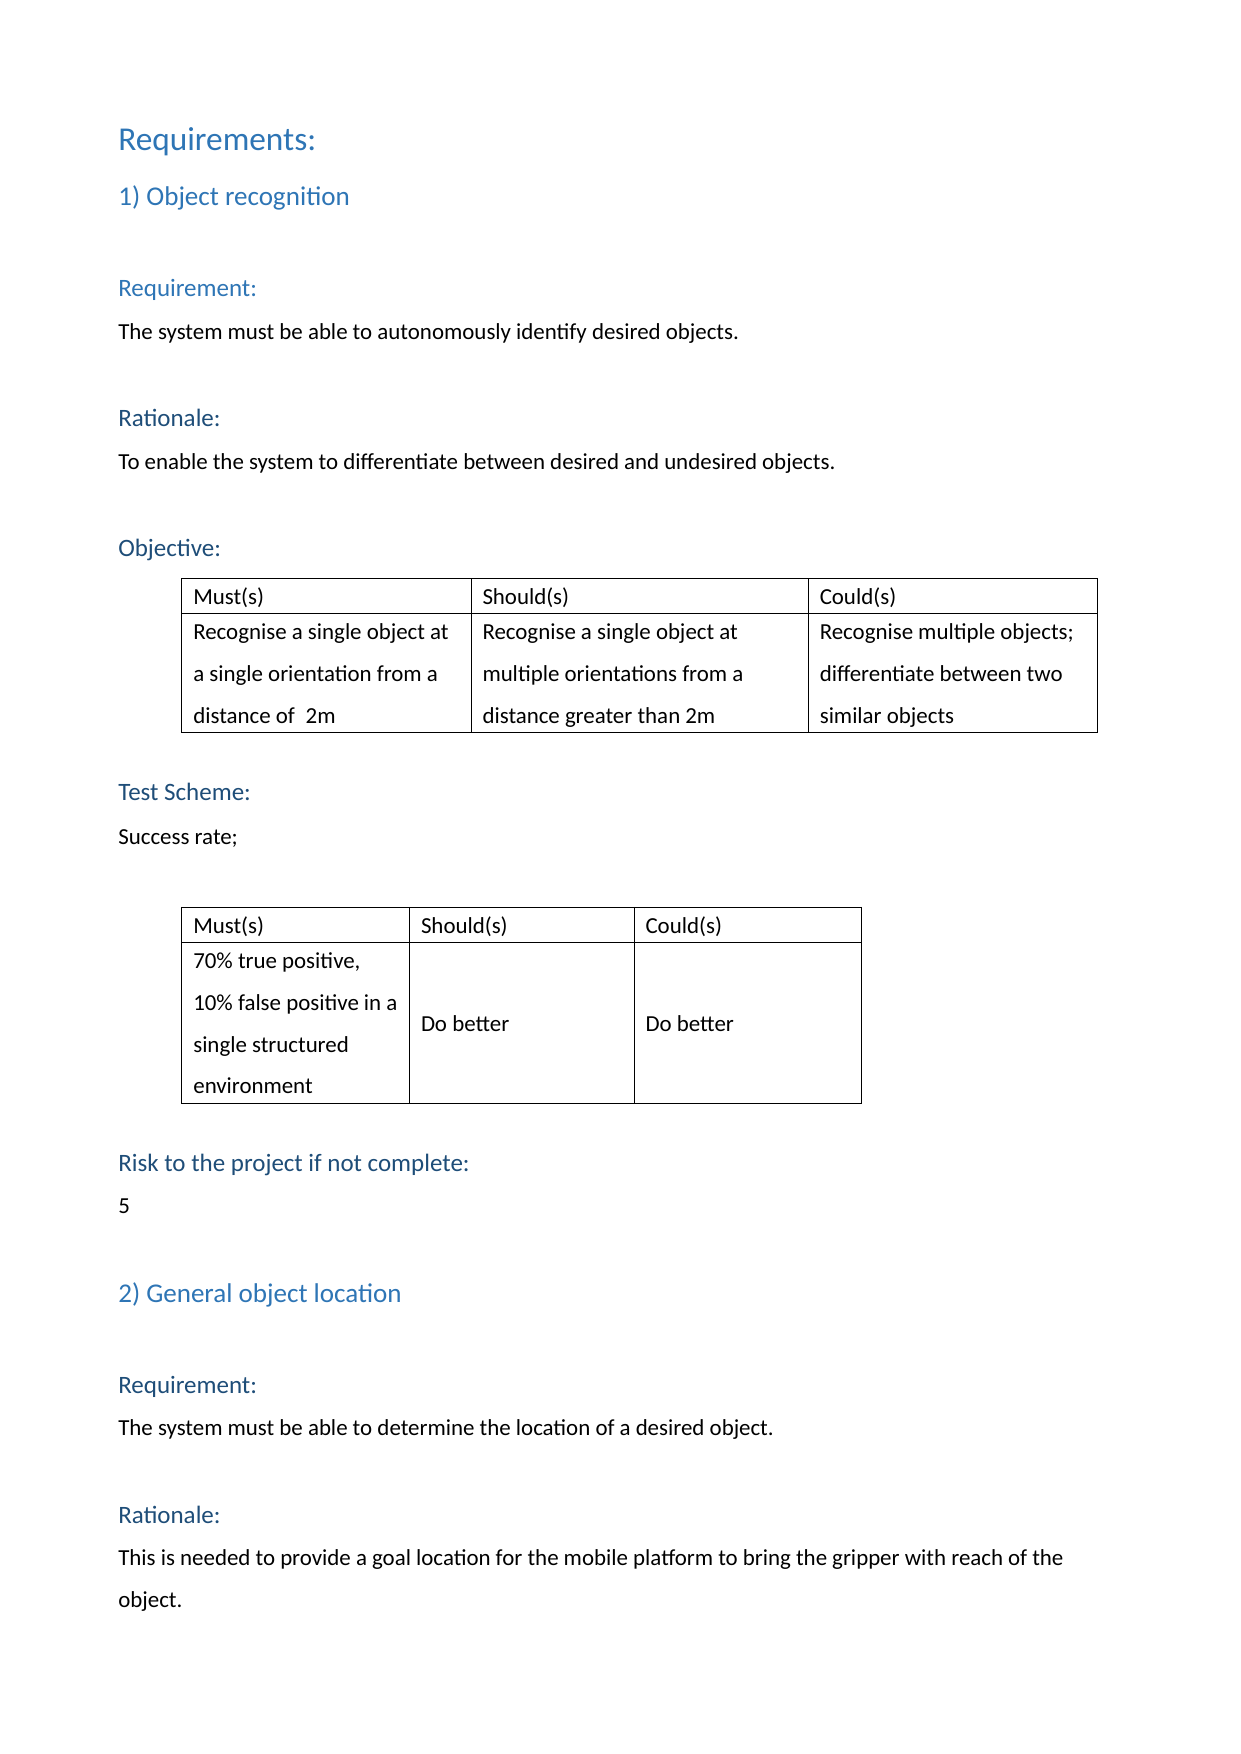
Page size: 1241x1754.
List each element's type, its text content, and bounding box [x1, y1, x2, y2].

subtitle Requirements: [118, 118, 1122, 159]
text Requirement: The system must be able to determine the location of a desired object. [118, 1326, 1122, 1442]
table_cell Recognise a single object at multiple orientations from a distance greater than 2m [472, 614, 808, 732]
table_header Should(s) [472, 579, 808, 613]
table_cell 70% true positive, 10% false positive in a single structured environment [182, 943, 409, 1103]
text Rationale: To enable the system to differentiate between desired and undesired objects. [118, 403, 1122, 475]
text Success rate; [118, 822, 1122, 850]
text Rationale: This is needed to provide a goal location for the mobile platform to bring the gripper with reach of the object. [118, 1456, 1122, 1613]
table_cell Recognise multiple objects; differentiate between two similar objects [809, 614, 1097, 732]
text Objective: [118, 489, 1122, 563]
table_cell Recognise a single object at a single orientation from a distance of 2m [182, 614, 471, 732]
table_header Could(s) [635, 908, 861, 942]
table_cell Do better [410, 943, 634, 1103]
text Test Scheme: [118, 733, 1122, 807]
subtitle 2) General object location [118, 1276, 1122, 1309]
table_header Must(s) [182, 579, 471, 613]
table_header Should(s) [410, 908, 634, 942]
text The system must be able to autonomously identify desired objects. [118, 317, 1122, 346]
text Risk to the project if not complete: 5 [118, 1147, 1122, 1219]
text Requirement: [118, 272, 1122, 302]
table_header Must(s) [182, 908, 409, 942]
table_cell Do better [635, 943, 861, 1103]
table_header Could(s) [809, 579, 1097, 613]
subtitle 1) Object recognition [118, 179, 1122, 212]
